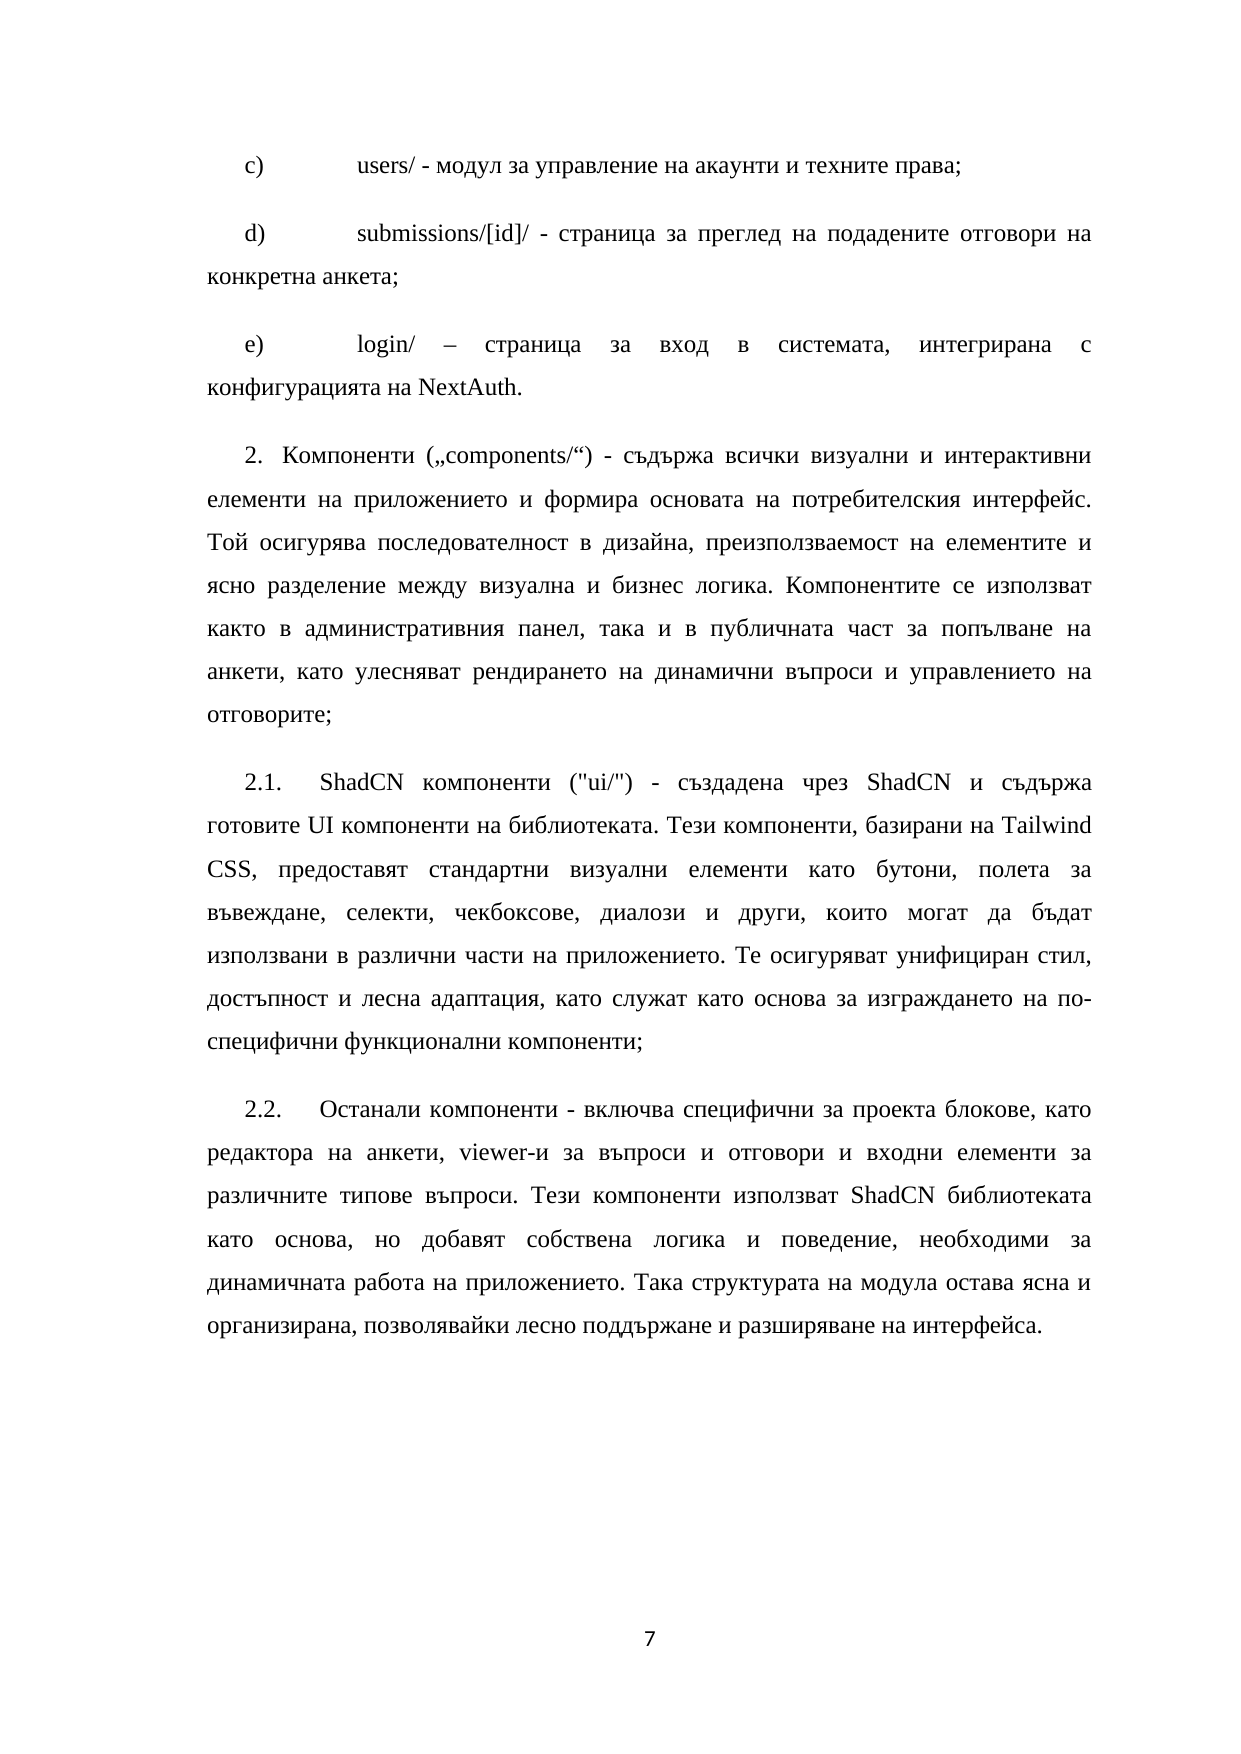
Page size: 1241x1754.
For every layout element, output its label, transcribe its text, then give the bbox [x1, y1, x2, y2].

list submissions/[id]/ - страница за преглед на подадените отговори на конкретна анкета; [207, 218, 1092, 290]
list Останали компоненти - включва специфични за проекта блокове, като редактора на анкети, viewer-и за въпроси и отговори и входни елементи за различните типове въпроси. Тези компоненти използват ShadCN библиотеката като основа, но добавят собствена логика и поведение, необходими за динамичната работа на приложението. Така структурата на модула остава ясна и организирана, позволявайки лесно поддържане и разширяване на интерфейса. [207, 1094, 1092, 1339]
list Компоненти („components/“) - съдържа всички визуални и интерактивни елементи на приложението и формира основата на потребителския интерфейс. Той осигурява последователност в дизайна, преизползваемост на елементите и ясно разделение между визуална и бизнес логика. Компонентите се използват както в административния панел, така и в публичната част за попълване на анкети, като улесняват рендирането на динамични въпроси и управлението на отговорите; [207, 441, 1092, 728]
list users/ - модул за управление на акаунти и техните права; [207, 150, 1092, 179]
list login/ – страница за вход в системата, интегрирана с конфигурацията на NextAuth. [207, 329, 1092, 401]
list ShadCN компоненти ("ui/") - създадена чрез ShadCN и съдържа готовите UI компоненти на библиотеката. Тези компоненти, базирани на Tailwind CSS, предоставят стандартни визуални елементи като бутони, полета за въвеждане, селекти, чекбоксове, диалози и други, които могат да бъдат използвани в различни части на приложението. Те осигуряват унифициран стил, достъпност и лесна адаптация, като служат като основа за изграждането на по-специфични функционални компоненти; [207, 767, 1092, 1055]
